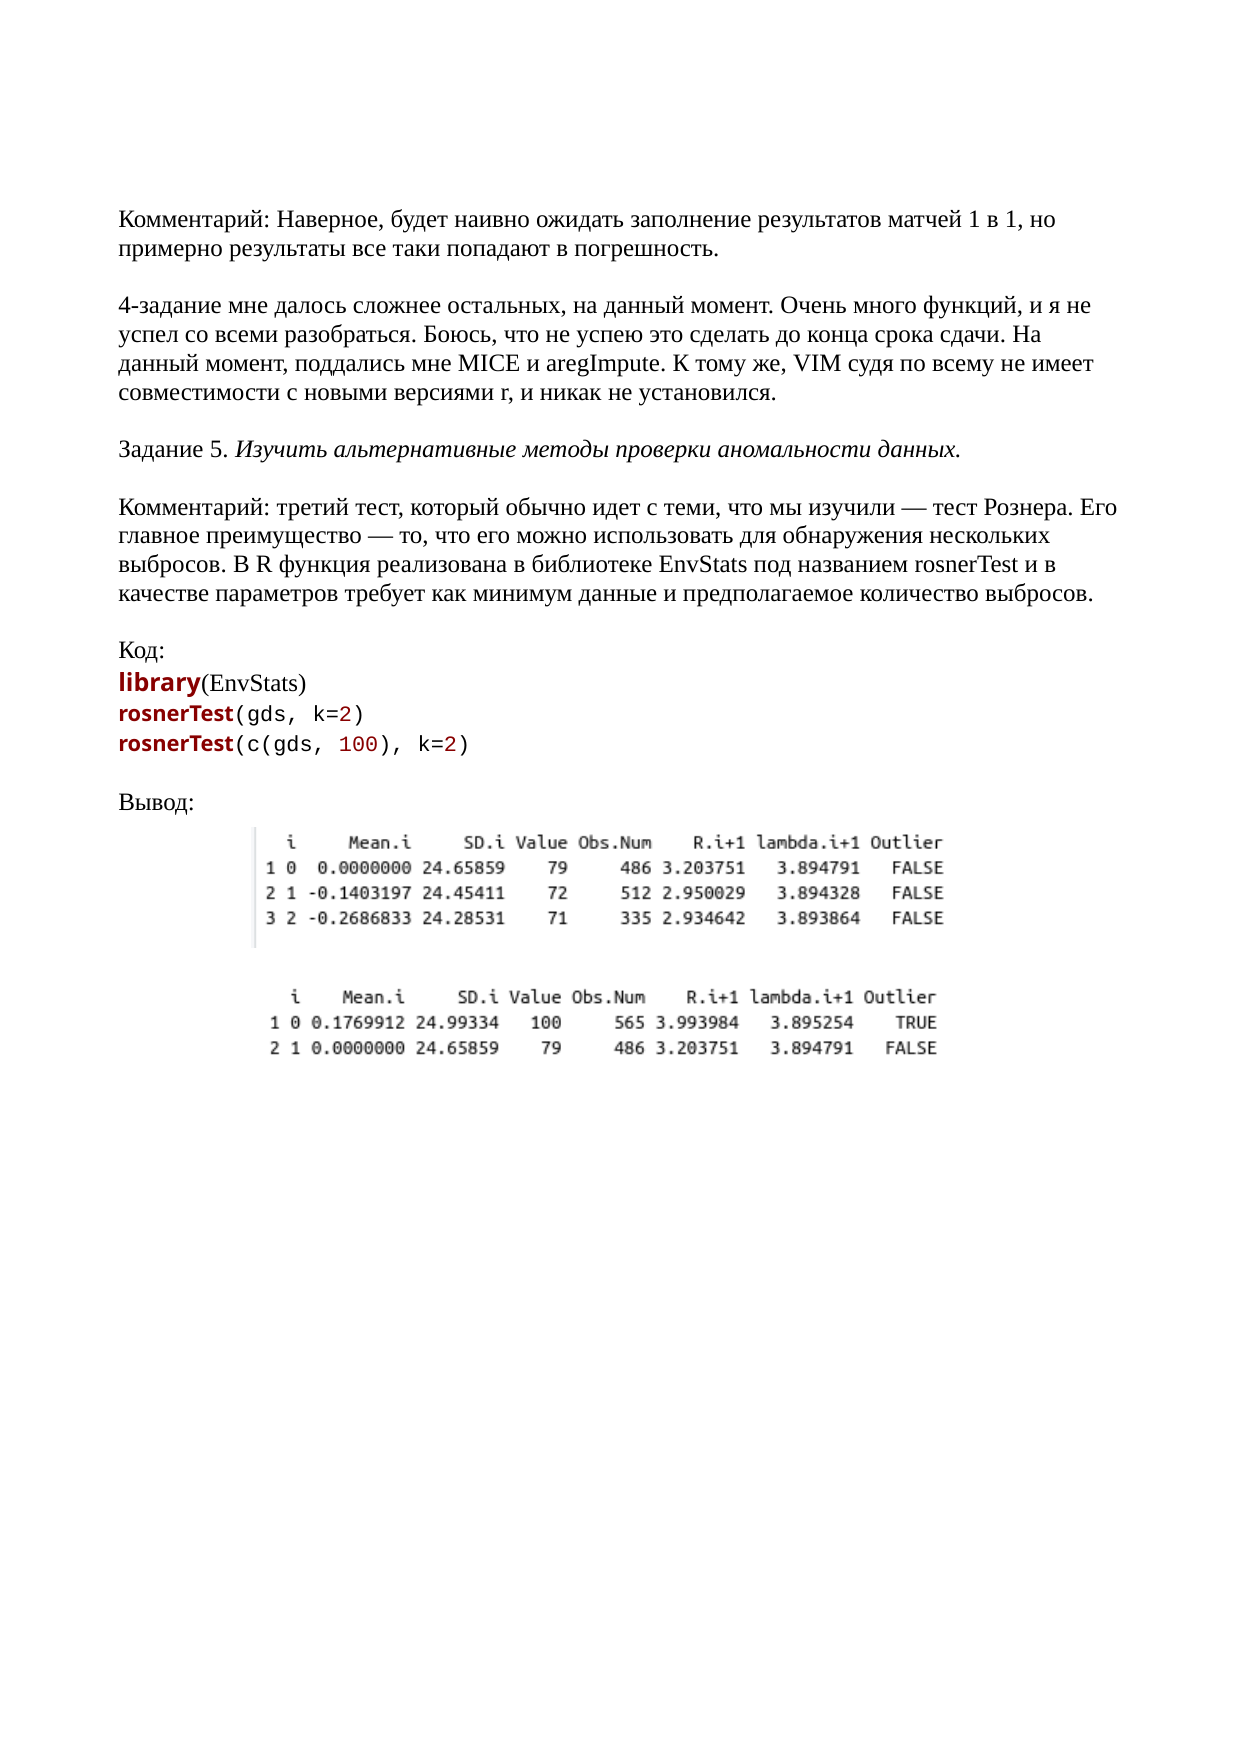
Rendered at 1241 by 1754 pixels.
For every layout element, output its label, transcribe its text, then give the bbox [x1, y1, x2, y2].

text Задание 5. Изучить альтернативные методы проверки аномальности данных. [118, 434, 1122, 463]
text Вывод: [118, 787, 1122, 816]
picture [262, 984, 968, 1075]
text library(EnvStats) [118, 664, 1122, 698]
text Комментарий: третий тест, который обычно идет с теми, что мы изучили — тест Рознера. Его главное преимущество — то, что его можно использовать для обнаружения нескольких выбросов. В R функция реализована в библиотеке EnvStats под названием rosnerTest и в качестве параметров требует как минимум данные и предполагаемое количество выбросов. [118, 492, 1122, 607]
text 4-задание мне далось сложнее остальных, на данный момент. Очень много функций, и я не успел со всеми разобраться. Боюсь, что не успею это сделать до конца срока сдачи. На данный момент, поддались мне MICE и aregImpute. К тому же, VIM судя по всему не имеет совместимости с новыми версиями r, и никак не установился. [118, 291, 1122, 406]
text rosnerTest(gds, k=2) [118, 698, 1122, 728]
picture [251, 827, 972, 948]
text Комментарий: Наверное, будет наивно ожидать заполнение результатов матчей 1 в 1, но примерно результаты все таки попадают в погрешность. [118, 204, 1122, 262]
text rosnerTest(c(gds, 100), k=2) [118, 728, 1122, 758]
text Код: [118, 636, 1122, 664]
